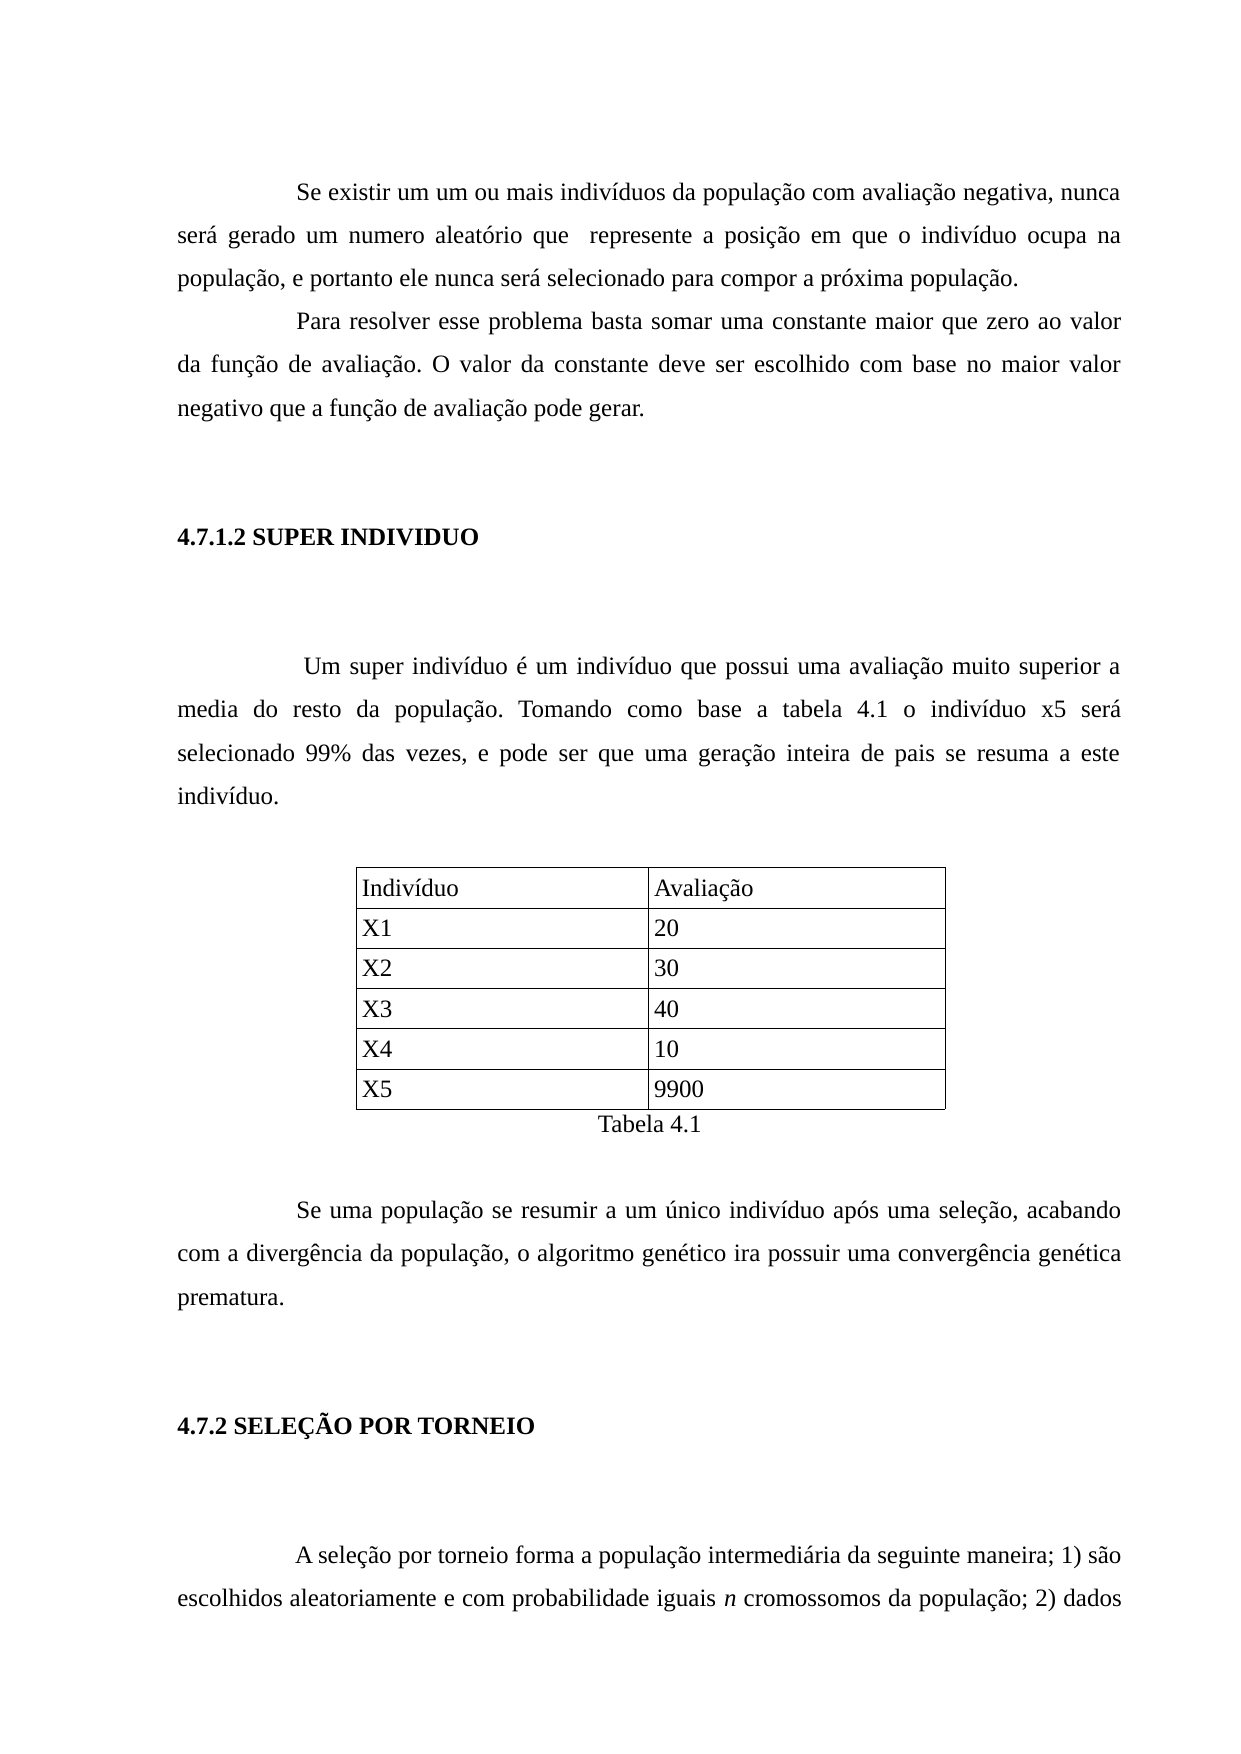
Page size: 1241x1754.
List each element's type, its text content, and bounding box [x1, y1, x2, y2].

table_cell 30 [649, 949, 945, 988]
table_header Indivíduo [357, 868, 648, 907]
text 4.7.1.2 SUPER INDIVIDUO [177, 522, 1122, 551]
table_cell 9900 [649, 1070, 945, 1109]
table_cell X2 [357, 949, 648, 988]
text Um super indivíduo é um indivíduo que possui uma avaliação muito superior a media do resto da população. Tomando como base a tabela 4.1 o indivíduo x5 será selecionado 99% das vezes, e pode ser que uma geração inteira de pais se resuma a este indivíduo. [177, 651, 1122, 809]
text 4.7.2 SELEÇÃO POR TORNEIO [177, 1411, 1122, 1440]
table_cell X1 [357, 909, 648, 948]
text Para resolver esse problema basta somar uma constante maior que zero ao valor da função de avaliação. O valor da constante deve ser escolhido com base no maior valor negativo que a função de avaliação pode gerar. [177, 306, 1122, 421]
table_cell X5 [357, 1070, 648, 1109]
text Se uma população se resumir a um único indivíduo após uma seleção, acabando com a divergência da população, o algoritmo genético ira possuir uma convergência genética prematura. [177, 1195, 1122, 1310]
table_cell X4 [357, 1029, 648, 1069]
table_header Avaliação [649, 868, 945, 907]
table_cell X3 [357, 989, 648, 1028]
table_cell 10 [649, 1029, 945, 1069]
table_cell 20 [649, 909, 945, 948]
text Se existir um um ou mais indivíduos da população com avaliação negativa, nunca será gerado um numero aleatório que represente a posição em que o indivíduo ocupa na população, e portanto ele nunca será selecionado para compor a próxima população. [177, 177, 1122, 292]
text A seleção por torneio forma a população intermediária da seguinte maneira; 1) são escolhidos aleatoriamente e com probabilidade iguais n cromossomos da população; 2) dados [177, 1540, 1122, 1612]
table_cell 40 [649, 989, 945, 1028]
text Tabela 4.1 [177, 1109, 1122, 1138]
